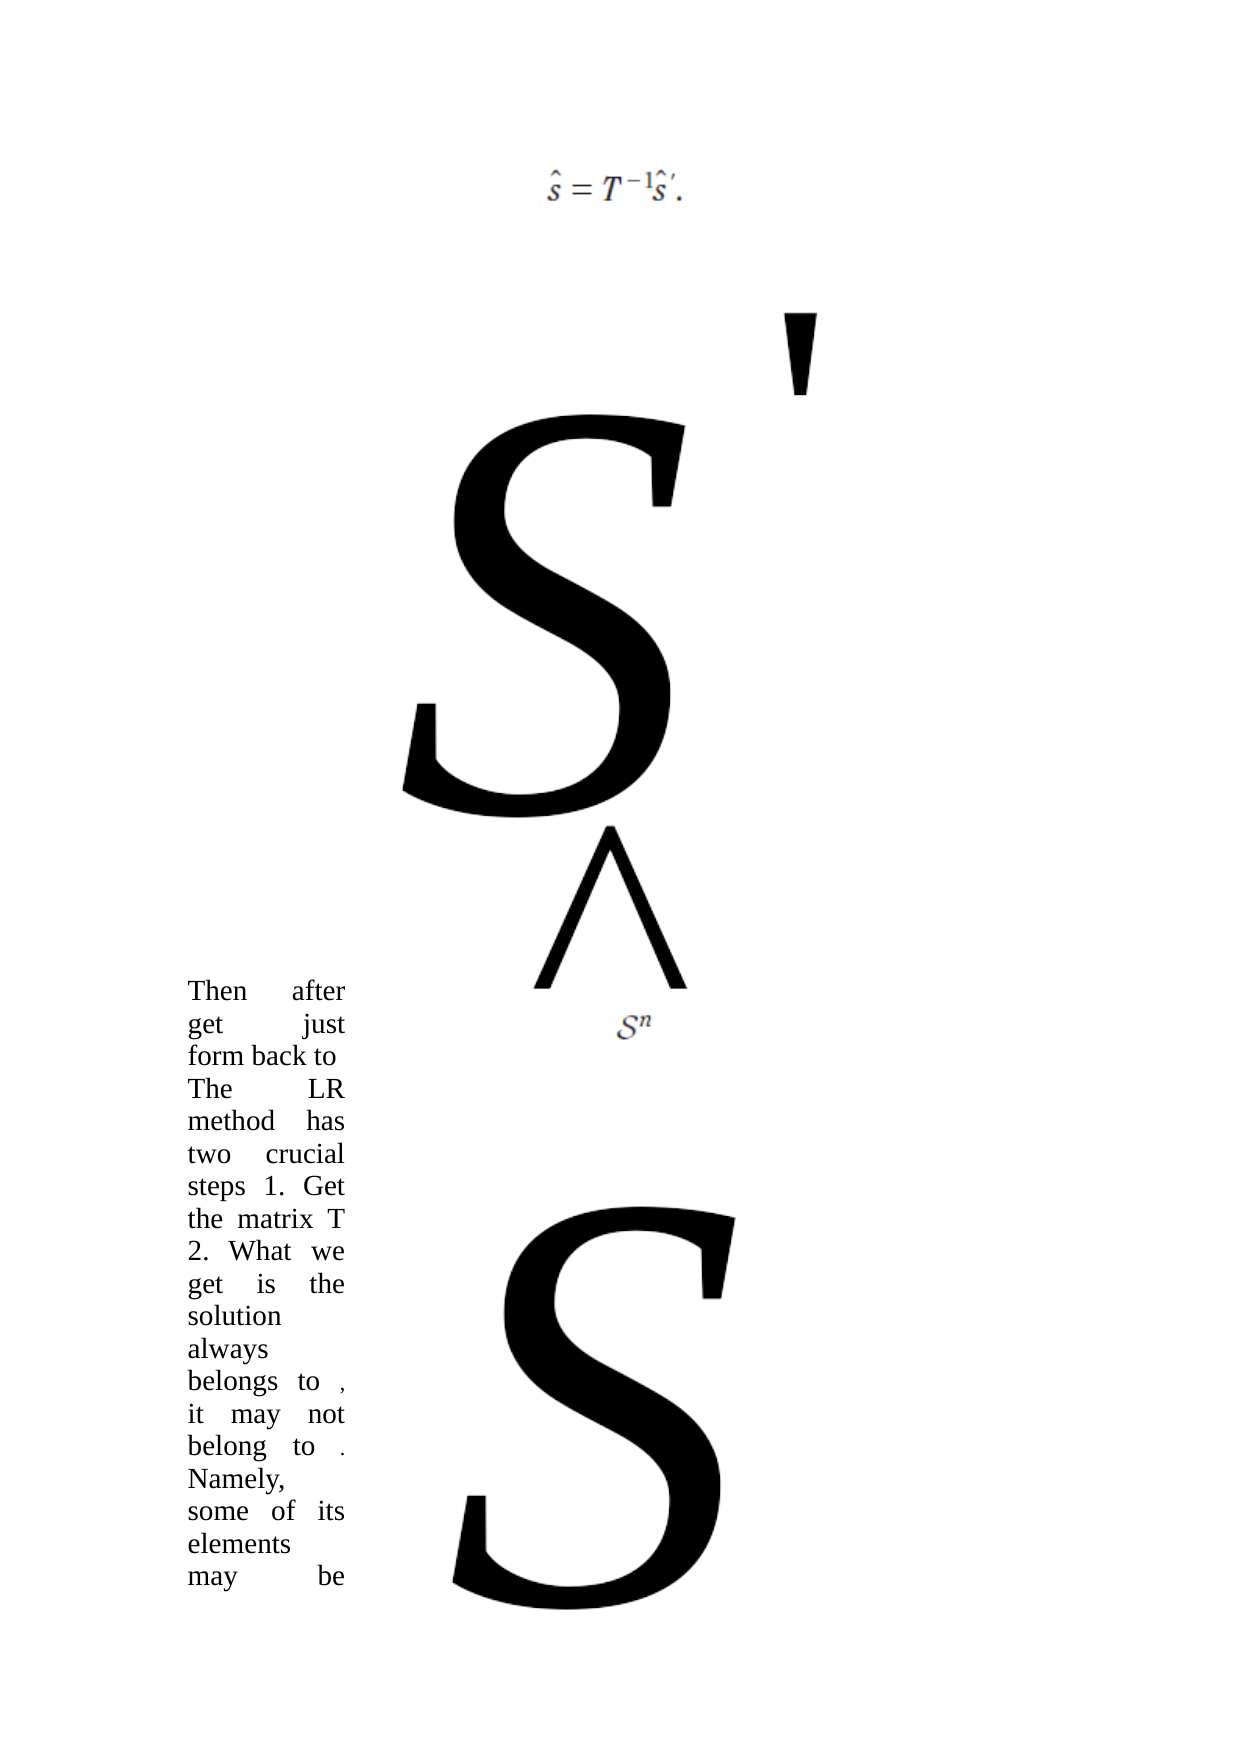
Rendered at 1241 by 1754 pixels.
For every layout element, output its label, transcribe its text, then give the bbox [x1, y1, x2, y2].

picture [540, 162, 700, 209]
picture [581, 1007, 660, 1051]
text Then after get just form back to [187, 162, 1053, 1072]
text The LR method has two crucial steps 1. Get the matrix T 2. What we get is the solution always belongs to , it may not belong to . Namely, some of its elements may be [187, 1072, 1053, 1592]
